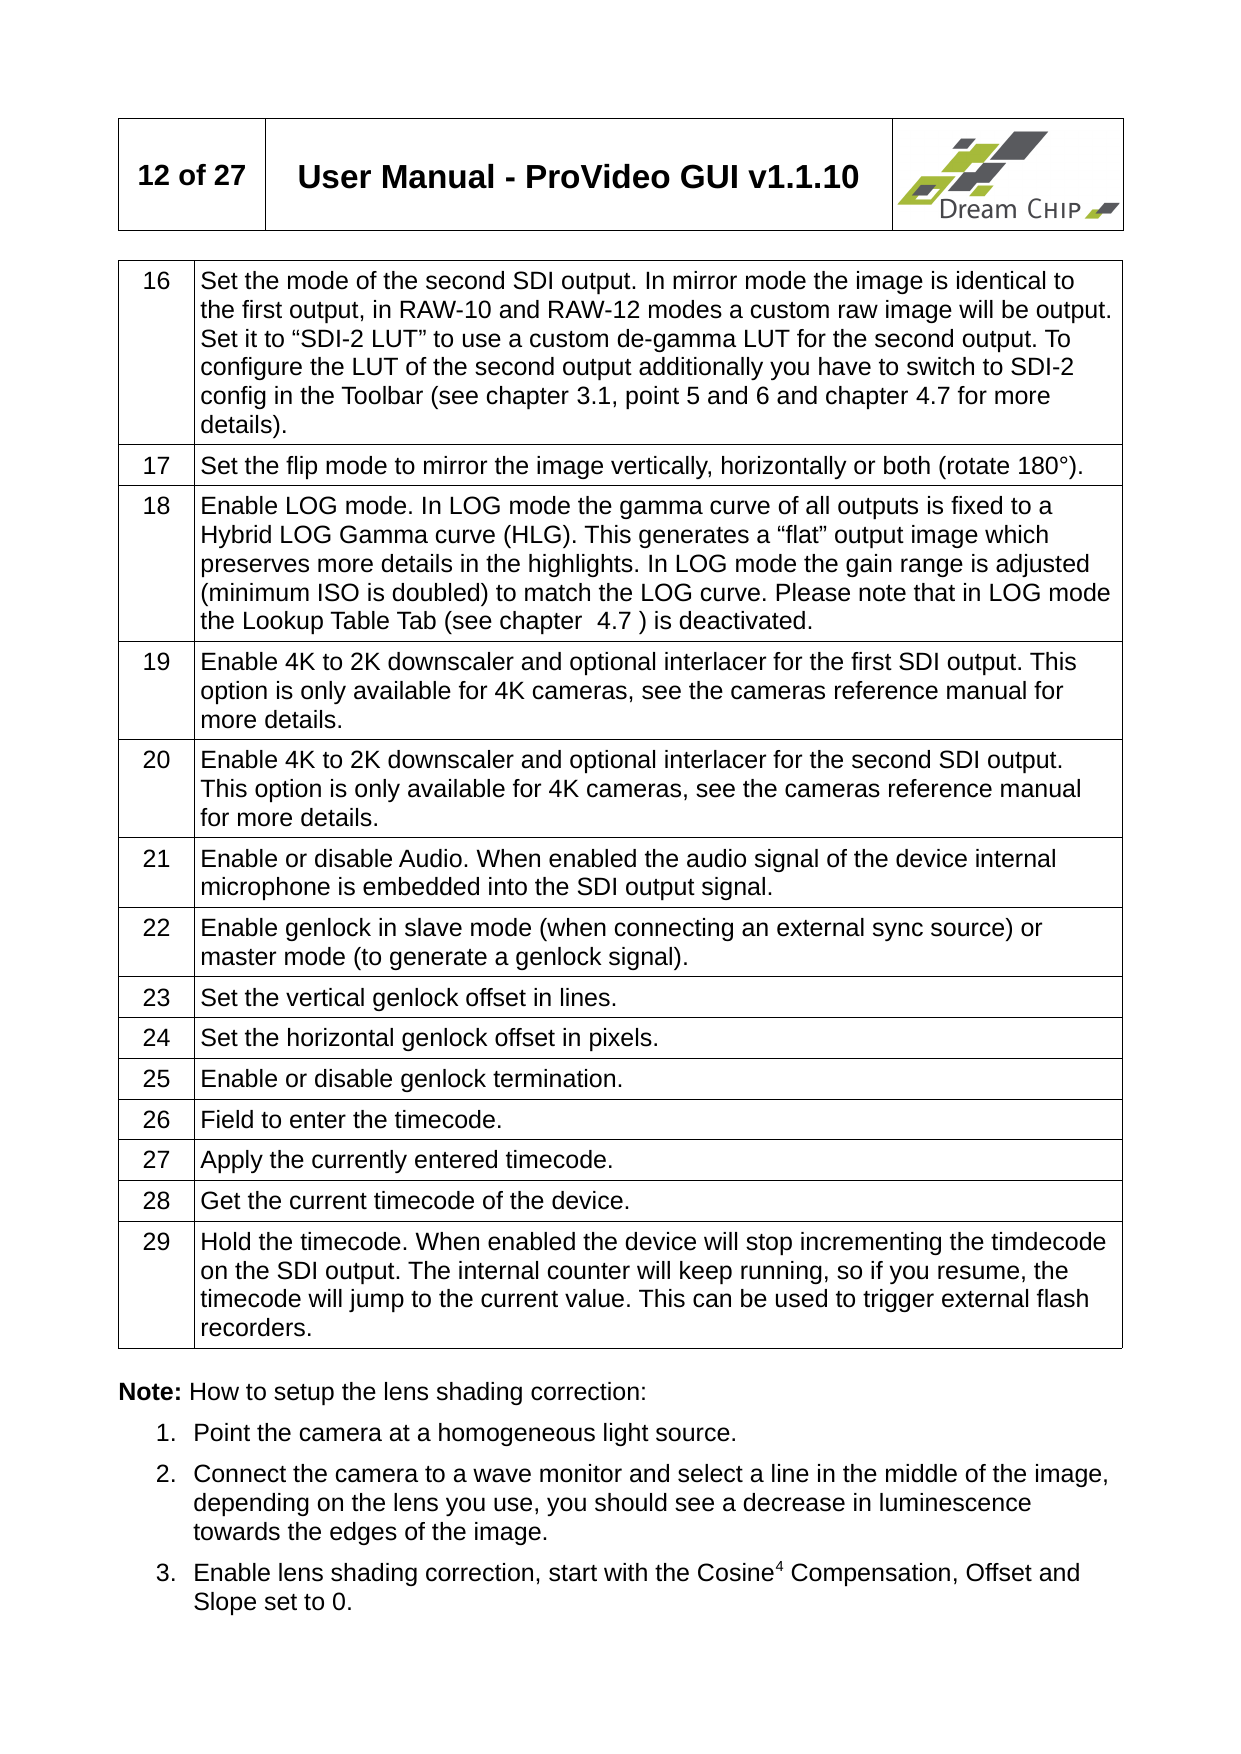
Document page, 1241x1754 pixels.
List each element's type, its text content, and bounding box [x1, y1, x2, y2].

table_cell Enable 4K to 2K downscaler and optional interlacer for the second SDI output. This option is only available for 4K cameras, see the cameras reference manual for more details. [195, 740, 1122, 837]
table_cell 26 [119, 1100, 194, 1139]
text Note: How to setup the lens shading correction: [118, 1377, 1122, 1406]
table_cell Enable 4K to 2K downscaler and optional interlacer for the first SDI output. This option is only available for 4K cameras, see the cameras reference manual for more details. [195, 642, 1122, 739]
table_cell Field to enter the timecode. [195, 1100, 1122, 1139]
table_cell Set the flip mode to mirror the image vertically, horizontally or both (rotate 180°). [195, 445, 1122, 485]
table_cell 25 [119, 1059, 194, 1098]
table_cell 27 [119, 1140, 194, 1180]
list Enable lens shading correction, start with the Cosine4 Compensation, Offset and Slope set to 0. [156, 1558, 1122, 1616]
table_cell 21 [119, 838, 194, 907]
table_cell 19 [119, 642, 194, 739]
list Point the camera at a homogeneous light source. [156, 1418, 1122, 1447]
table_cell 29 [119, 1222, 194, 1348]
table_cell 18 [119, 486, 194, 641]
table_cell 16 [119, 261, 194, 444]
table_cell Set the mode of the second SDI output. In mirror mode the image is identical to the first output, in RAW-10 and RAW-12 modes a custom raw image will be output. Set it to “SDI-2 LUT” to use a custom de-gamma LUT for the second output. To configure the LUT of the second output additionally you have to switch to SDI-2 config in the Toolbar (see chapter 3.1, point 5 and 6 and chapter 4.7 for more details). [195, 261, 1122, 444]
table_cell Enable genlock in slave mode (when connecting an external sync source) or master mode (to generate a genlock signal). [195, 908, 1122, 976]
table_cell 28 [119, 1181, 194, 1221]
table_cell 24 [119, 1018, 194, 1058]
table_cell Apply the currently entered timecode. [195, 1140, 1122, 1180]
table_cell 22 [119, 908, 194, 976]
table_cell Enable LOG mode. In LOG mode the gamma curve of all outputs is fixed to a Hybrid LOG Gamma curve (HLG). This generates a “flat” output image which preserves more details in the highlights. In LOG mode the gain range is adjusted (minimum ISO is doubled) to match the LOG curve. Please note that in LOG mode the Lookup Table Tab (see chapter 4.7) is deactivated. [195, 486, 1122, 641]
table_cell Enable or disable Audio. When enabled the audio signal of the device internal microphone is embedded into the SDI output signal. [195, 838, 1122, 907]
table_cell Enable or disable genlock termination. [195, 1059, 1122, 1098]
table_cell Hold the timecode. When enabled the device will stop incrementing the timdecode on the SDI output. The internal counter will keep running, so if you resume, the timecode will jump to the current value. This can be used to trigger external flash recorders. [195, 1222, 1122, 1348]
table_cell 17 [119, 445, 194, 485]
table_cell Set the horizontal genlock offset in pixels. [195, 1018, 1122, 1058]
picture [897, 130, 1120, 220]
table_cell 23 [119, 977, 194, 1017]
table_cell Get the current timecode of the device. [195, 1181, 1122, 1221]
table_cell 20 [119, 740, 194, 837]
table_cell Set the vertical genlock offset in lines. [195, 977, 1122, 1017]
list Connect the camera to a wave monitor and select a line in the middle of the image, depending on the lens you use, you should see a decrease in luminescence towards the edges of the image. [156, 1459, 1122, 1546]
